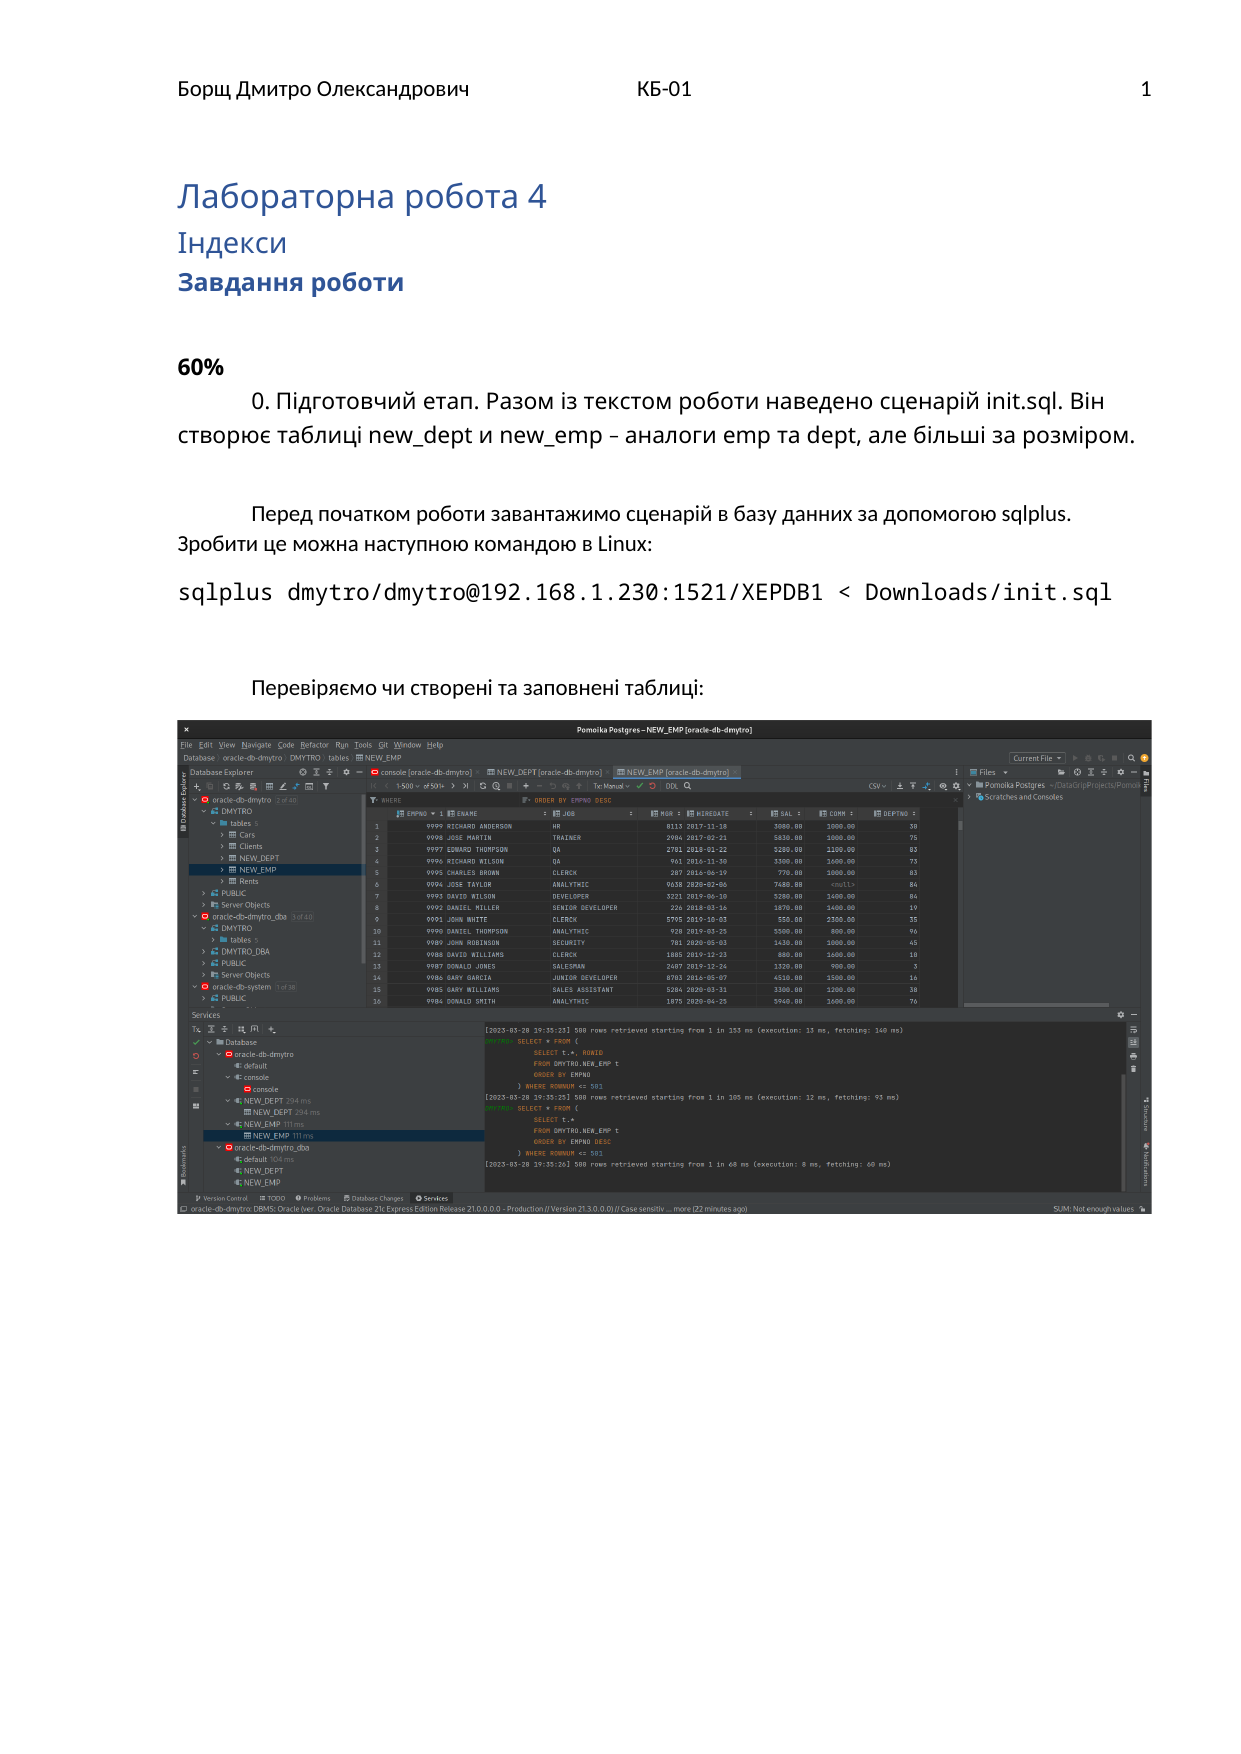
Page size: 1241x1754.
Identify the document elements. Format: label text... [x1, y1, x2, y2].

subtitle Лабораторна робота 4 Індекси Завдання роботи [177, 173, 1152, 298]
picture [177, 720, 1152, 1214]
text 60% 0. Підготовчий етап. Разом із текстом роботи наведено сценарій init.sql. Він створює таблиці new_dept и new_emp – аналоги emp та dept, але більші за розміром. [177, 351, 1152, 480]
text sqlplus dmytro/dmytro@192.168.1.230:1521/XEPDB1 < Downloads/init.sql [177, 576, 1152, 607]
text Перед початком роботи завантажимо сценарій в базу данних за допомогою sqlplus. Зробити це можна наступною командою в Linux: [177, 499, 1152, 557]
text Перевіряємо чи створені та заповнені таблиці: [177, 673, 1152, 701]
